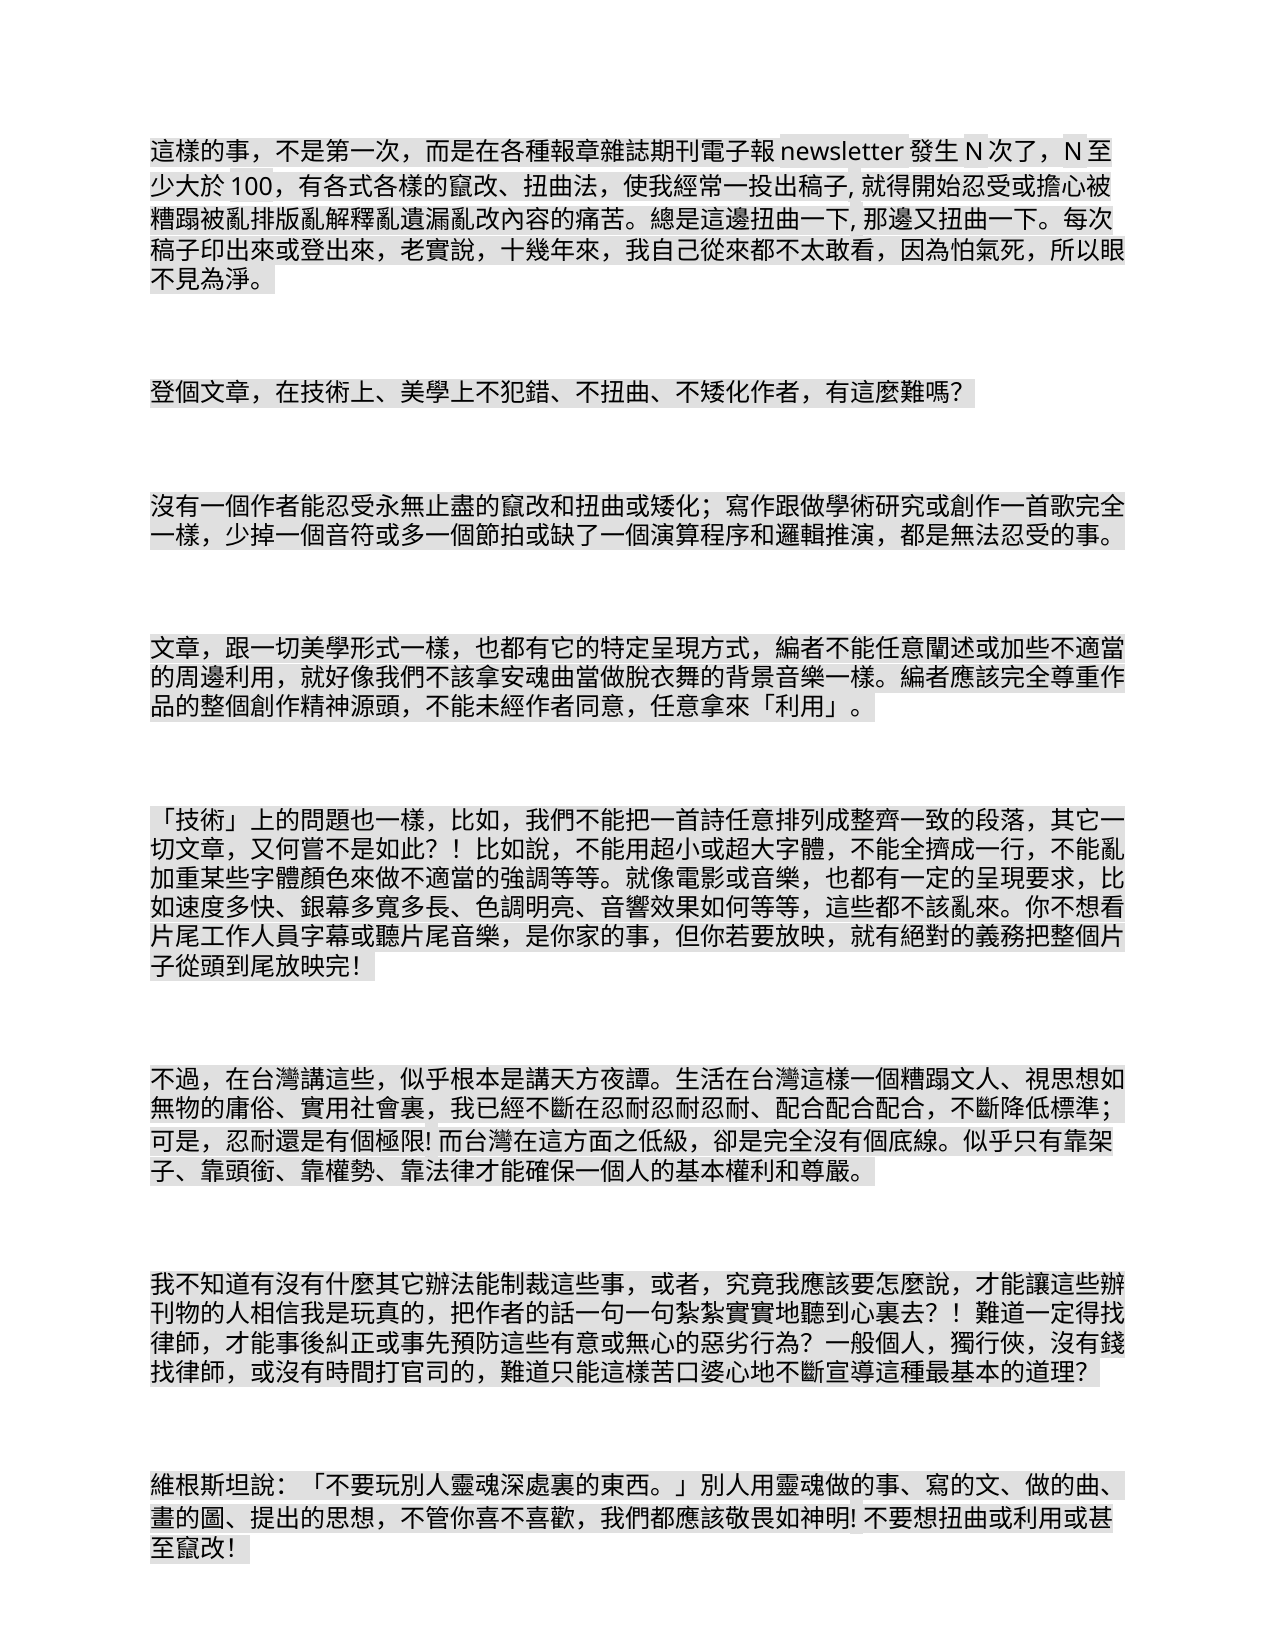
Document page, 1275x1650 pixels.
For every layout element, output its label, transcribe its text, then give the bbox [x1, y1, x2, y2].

text 我不知道有沒有什麼其它辦法能制裁這些事，或者，究竟我應該要怎麼說，才能讓這些辦刊物的人相信我是玩真的，把作者的話一句一句紮紮實實地聽到心裏去？！難道一定得找律師，才能事後糾正或事先預防這些有意或無心的惡劣行為？一般個人，獨行俠，沒有錢找律師，或沒有時間打官司的，難道只能這樣苦口婆心地不斷宣導這種最基本的道理？ [150, 1271, 1125, 1387]
text 沒有一個作者能忍受永無止盡的竄改和扭曲或矮化；寫作跟做學術研究或創作一首歌完全一樣，少掉一個音符或多一個節拍或缺了一個演算程序和邏輯推演，都是無法忍受的事。 [150, 492, 1125, 550]
text 這樣的事，不是第一次，而是在各種報章雜誌期刊電子報newsletter發生N次了，N至少大於100，有各式各樣的竄改、扭曲法，使我經常一投出稿子, 就得開始忍受或擔心被糟蹋被亂排版亂解釋亂遺漏亂改內容的痛苦。總是這邊扭曲一下, 那邊又扭曲一下。每次稿子印出來或登出來，老實說，十幾年來，我自己從來都不太敢看，因為怕氣死，所以眼不見為淨。 [150, 134, 1125, 294]
text 維根斯坦說：「不要玩別人靈魂深處裏的東西。」別人用靈魂做的事、寫的文、做的曲、畫的圖、提出的思想，不管你喜不喜歡，我們都應該敬畏如神明! 不要想扭曲或利用或甚至竄改！ [150, 1471, 1125, 1564]
text 文章，跟一切美學形式一樣，也都有它的特定呈現方式，編者不能任意闡述或加些不適當的周邊利用，就好像我們不該拿安魂曲當做脫衣舞的背景音樂一樣。編者應該完全尊重作品的整個創作精神源頭，不能未經作者同意，任意拿來「利用」。 [150, 634, 1125, 722]
text 「技術」上的問題也一樣，比如，我們不能把一首詩任意排列成整齊一致的段落，其它一切文章，又何嘗不是如此？！比如說，不能用超小或超大字體，不能全擠成一行，不能亂加重某些字體顏色來做不適當的強調等等。就像電影或音樂，也都有一定的呈現要求，比如速度多快、銀幕多寬多長、色調明亮、音響效果如何等等，這些都不該亂來。你不想看片尾工作人員字幕或聽片尾音樂，是你家的事，但你若要放映，就有絕對的義務把整個片子從頭到尾放映完！ [150, 806, 1125, 981]
text 登個文章，在技術上、美學上不犯錯、不扭曲、不矮化作者，有這麼難嗎？ [150, 379, 1125, 408]
text 不過，在台灣講這些，似乎根本是講天方夜譚。生活在台灣這樣一個糟蹋文人、視思想如無物的庸俗、實用社會裏，我已經不斷在忍耐忍耐忍耐、配合配合配合，不斷降低標準；可是，忍耐還是有個極限! 而台灣在這方面之低級，卻是完全沒有個底線。似乎只有靠架子、靠頭銜、靠權勢、靠法律才能確保一個人的基本權利和尊嚴。 [150, 1065, 1125, 1186]
